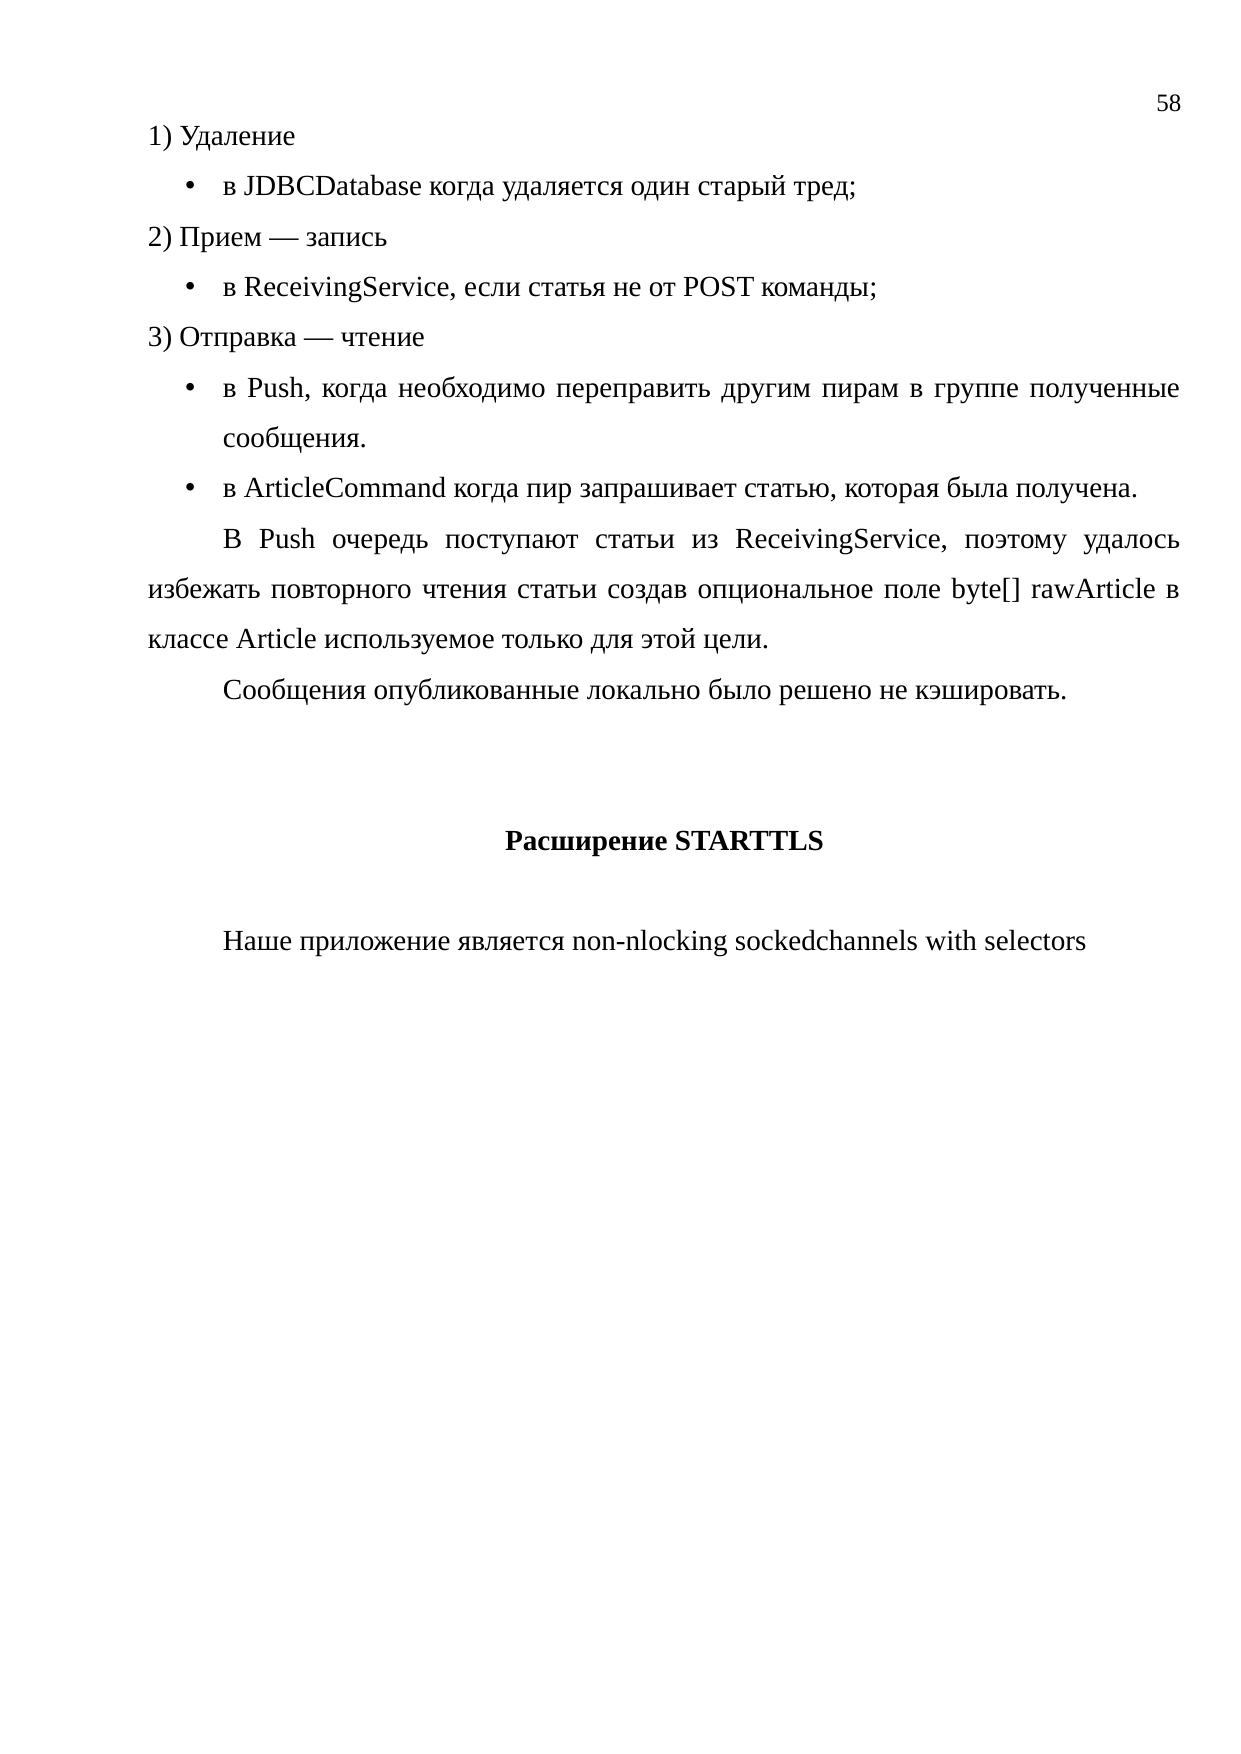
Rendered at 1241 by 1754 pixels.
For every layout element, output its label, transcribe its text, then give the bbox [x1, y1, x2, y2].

text 1) Удаление [148, 118, 1181, 152]
list в JDBCDatabase когда удаляется один старый тред; [185, 168, 1181, 202]
text Расширение STARTTLS [148, 823, 1181, 856]
text Наше приложение является non-nlocking sockedchannels with selectors [148, 923, 1181, 957]
list в Push, когда необходимо переправить другим пирам в группе полученные сообщения. [185, 370, 1181, 454]
text Сообщения опубликованные локально было решено не кэшировать. [148, 672, 1181, 705]
text 3) Отправка — чтение [148, 319, 1181, 353]
text В Push очередь поступают статьи из ReceivingService, поэтому удалось избежать повторного чтения статьи создав опциональное поле byte[] rawArticle в классе Article используемое только для этой цели. [148, 521, 1181, 655]
text 2) Прием — запись [148, 219, 1181, 252]
list в ArticleCommand когда пир запрашивает статью, которая была получена. [185, 471, 1181, 504]
list в ReceivingService, если статья не от POST команды; [185, 269, 1181, 303]
